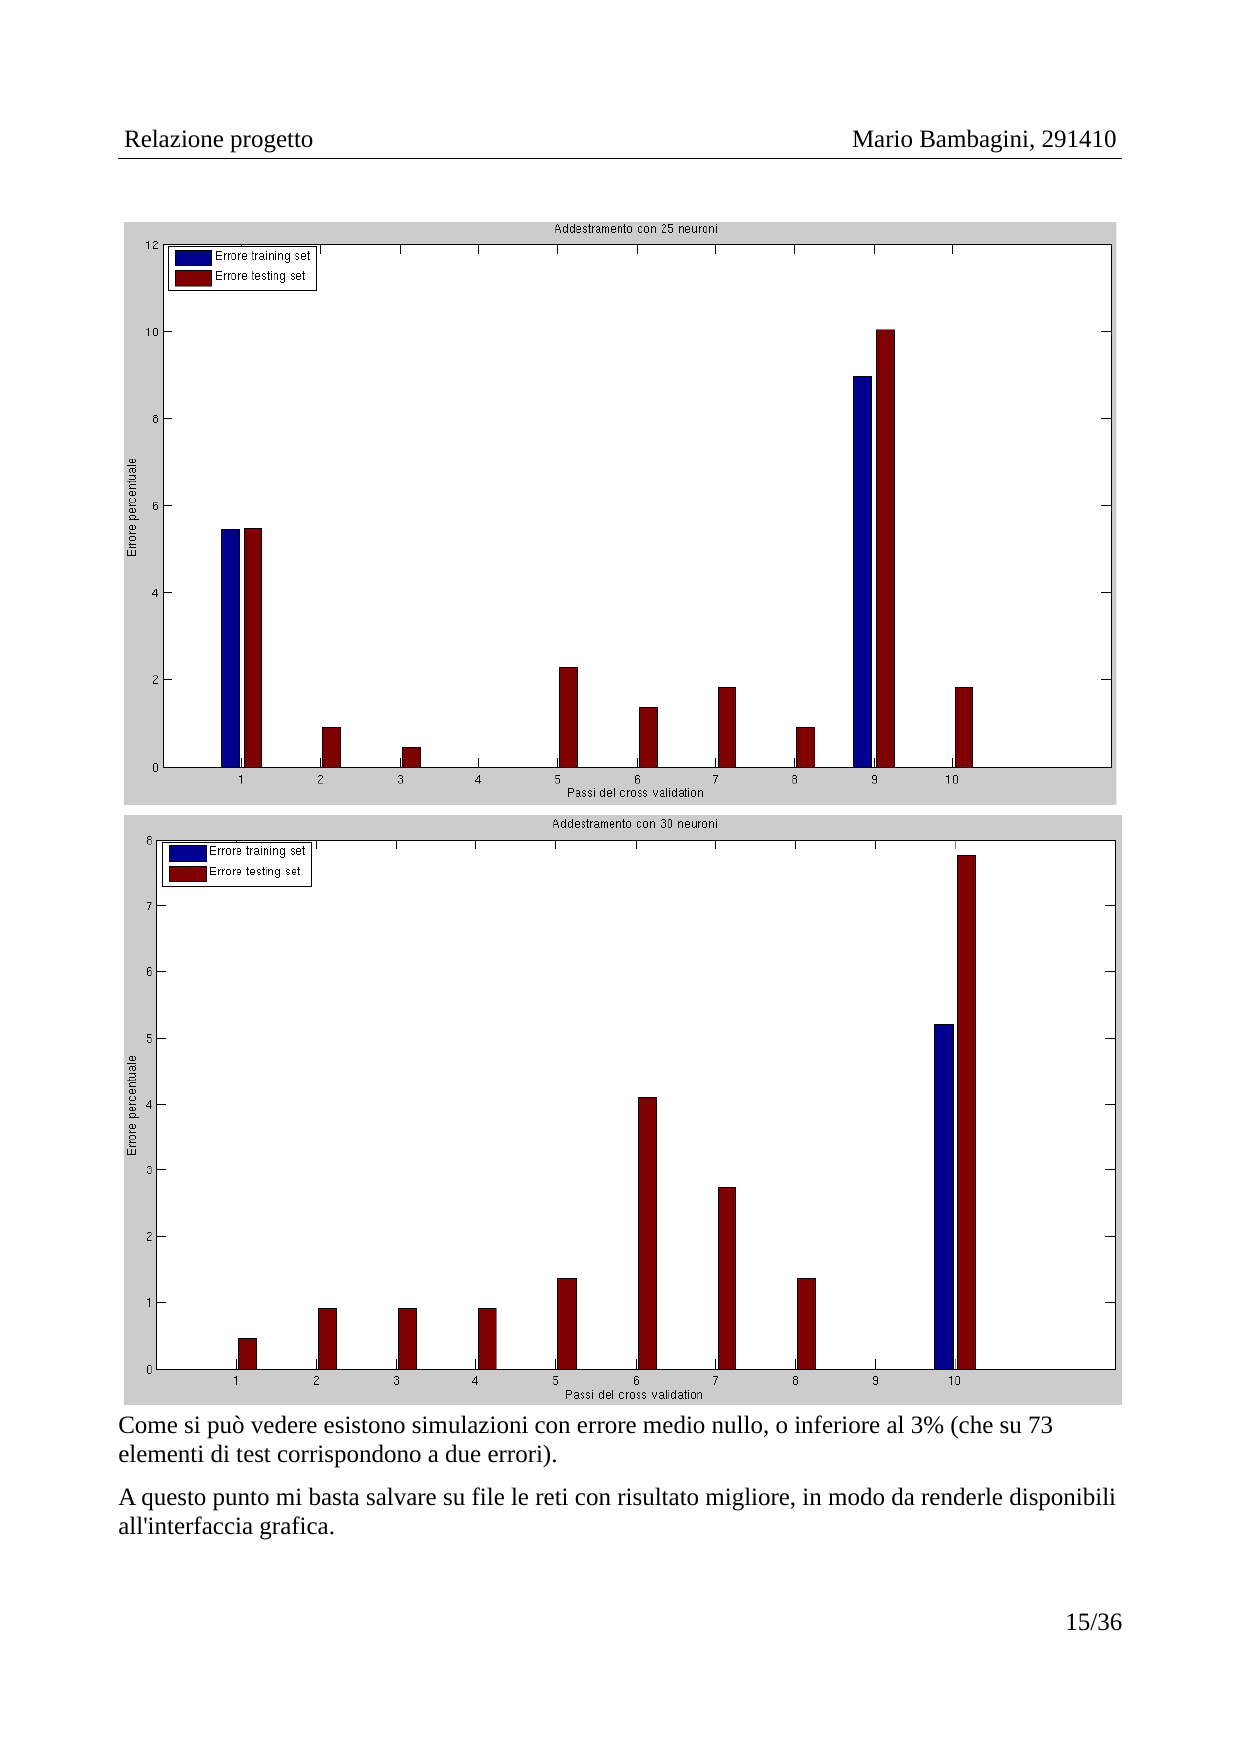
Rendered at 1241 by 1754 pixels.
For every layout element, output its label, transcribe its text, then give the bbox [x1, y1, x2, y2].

table_cell [118, 810, 1122, 1410]
picture [123, 815, 1122, 1405]
picture [123, 222, 1117, 805]
text A questo punto mi basta salvare su file le reti con risultato migliore, in modo da renderle disponibili all'interfaccia grafica. [118, 1482, 1122, 1540]
table_cell [118, 217, 1122, 810]
text Come si può vedere esistono simulazioni con errore medio nullo, o inferiore al 3% (che su 73 elementi di test corrispondono a due errori). [118, 1410, 1122, 1468]
